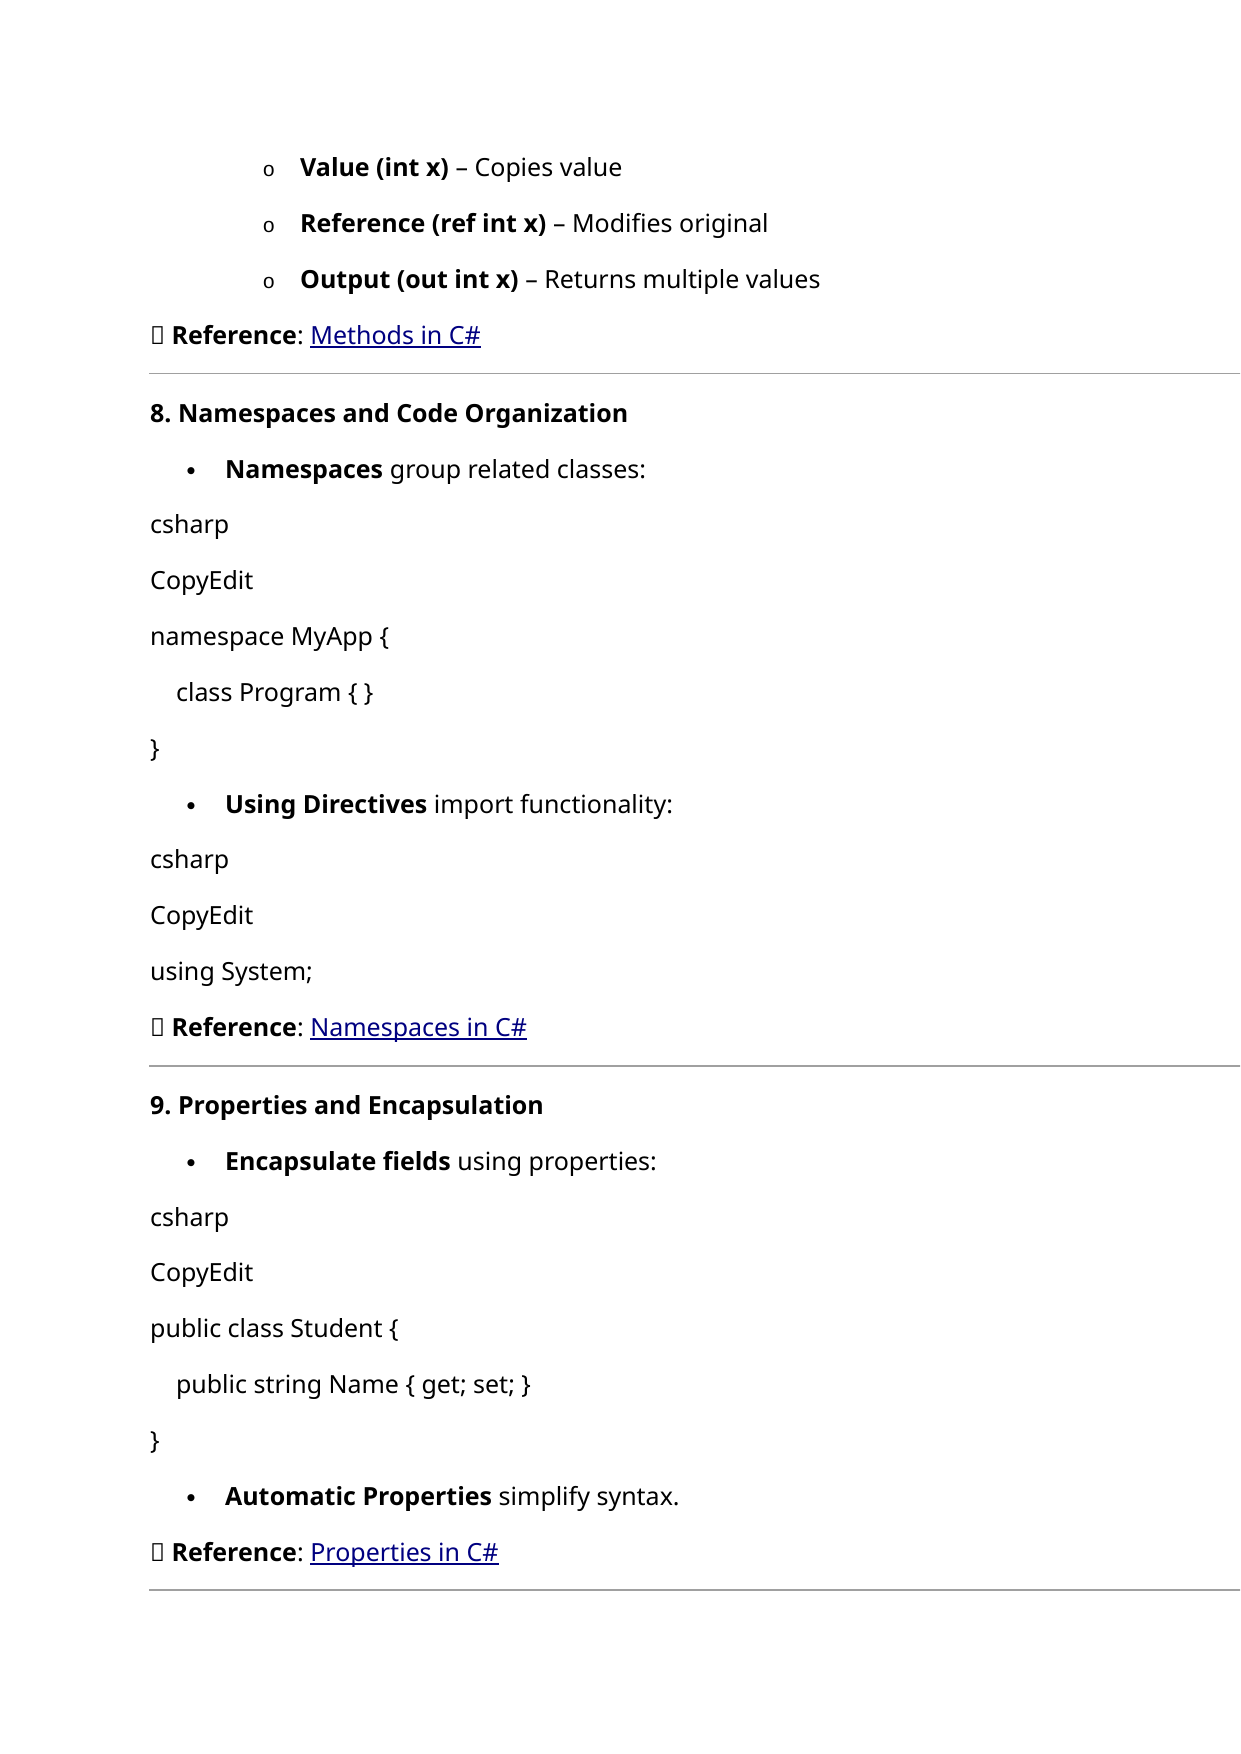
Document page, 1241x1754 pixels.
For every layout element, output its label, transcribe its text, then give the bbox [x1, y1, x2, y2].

text 9. Properties and Encapsulation [150, 1087, 1090, 1122]
text csharp [150, 842, 1090, 876]
text namespace MyApp { [150, 619, 1090, 653]
list Output (out int x) – Returns multiple values [262, 262, 1090, 296]
text public string Name { get; set; } [150, 1367, 1090, 1401]
text 8. Namespaces and Code Organization [150, 395, 1090, 429]
list Encapsulate fields using properties: [187, 1143, 1090, 1177]
list Value (int x) – Copies value [262, 150, 1090, 184]
text 🔗 Reference: Properties in C# [150, 1534, 1090, 1568]
list Namespaces group related classes: [187, 451, 1090, 485]
text } [150, 1422, 1090, 1457]
text public class Student { [150, 1311, 1090, 1345]
text } [150, 730, 1090, 764]
list Automatic Properties simplify syntax. [187, 1478, 1090, 1512]
text CopyEdit [150, 1255, 1090, 1289]
list Using Directives import functionality: [187, 786, 1090, 820]
text 🔗 Reference: Namespaces in C# [150, 1009, 1090, 1044]
text CopyEdit [150, 563, 1090, 597]
text class Program { } [150, 674, 1090, 709]
text 🔗 Reference: Methods in C# [150, 317, 1090, 352]
text csharp [150, 1199, 1090, 1233]
text CopyEdit [150, 898, 1090, 932]
list Reference (ref int x) – Modifies original [262, 206, 1090, 240]
text using System; [150, 954, 1090, 988]
text csharp [150, 507, 1090, 541]
